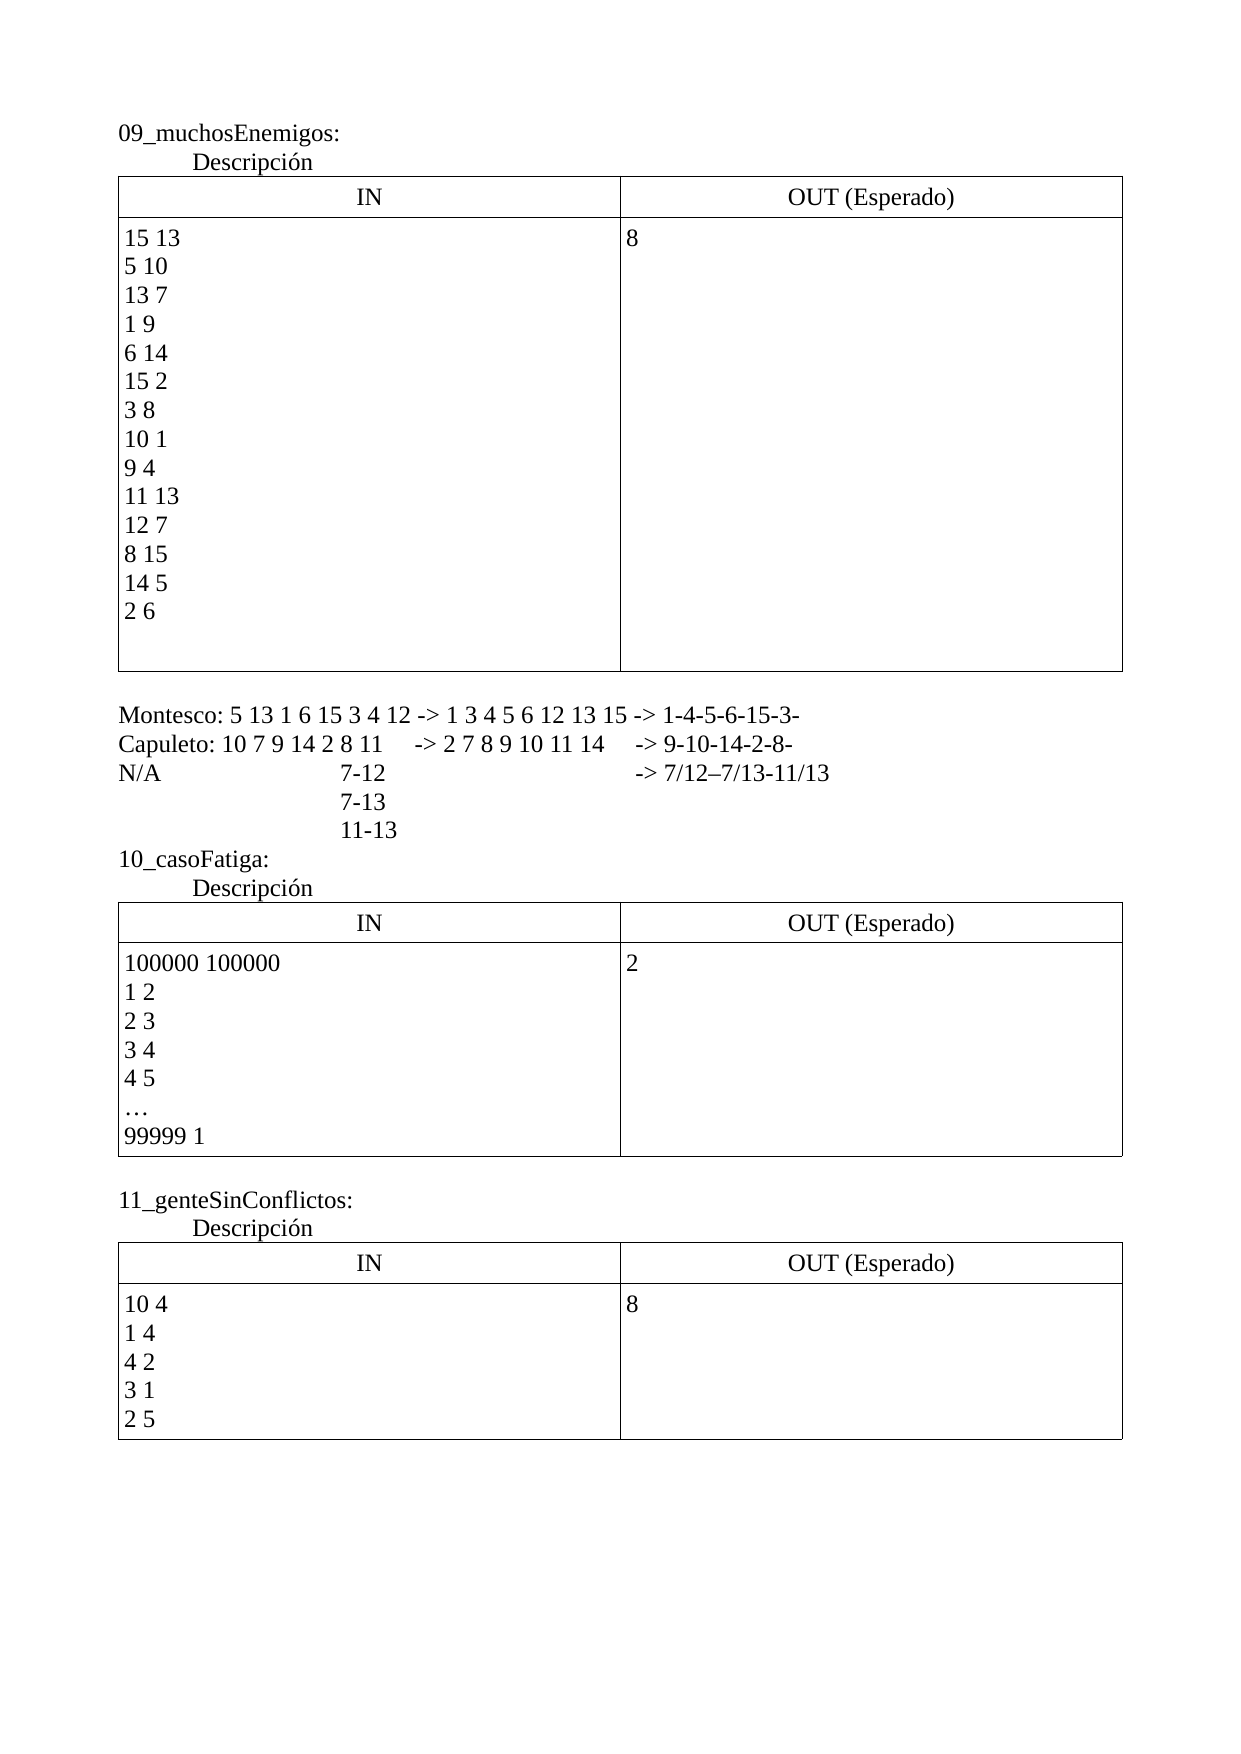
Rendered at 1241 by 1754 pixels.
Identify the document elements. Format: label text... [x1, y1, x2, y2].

text Capuleto: 10 7 9 14 2 8 11 -> 2 7 8 9 10 11 14 -> 9-10-14-2-8- [118, 729, 1122, 758]
table_cell 2 [621, 943, 1122, 1156]
text 11_genteSinConflictos: [118, 1185, 1122, 1213]
text 7-13 [118, 787, 1122, 815]
table_header IN [119, 177, 620, 216]
text 09_muchosEnemigos: [118, 118, 1122, 147]
text Descripción [118, 873, 1122, 902]
text Descripción [118, 147, 1122, 176]
text N/A 7-12 -> 7/12–7/13-11/13 [118, 758, 1122, 787]
table_header OUT (Esperado) [621, 903, 1122, 942]
text Montesco: 5 13 1 6 15 3 4 12 -> 1 3 4 5 6 12 13 15 -> 1-4-5-6-15-3- [118, 700, 1122, 729]
table_cell [119, 631, 620, 671]
table_cell 15 13 5 10 13 7 1 9 6 14 15 2 3 8 10 1 9 4 11 13 12 7 8 15 14 5 2 6 [119, 218, 620, 631]
text 10_casoFatiga: [118, 844, 1122, 873]
text 11-13 [118, 815, 1122, 844]
table_header IN [119, 1243, 620, 1283]
table_header OUT (Esperado) [621, 177, 1122, 216]
table_header IN [119, 903, 620, 942]
text Descripción [118, 1213, 1122, 1242]
table_cell [621, 631, 1122, 671]
table_cell 8 [621, 218, 1122, 631]
table_cell 10 4 1 4 4 2 3 1 2 5 [119, 1284, 620, 1439]
table_cell 100000 100000 1 2 2 3 3 4 4 5 … 99999 1 [119, 943, 620, 1156]
table_cell 8 [621, 1284, 1122, 1439]
table_header OUT (Esperado) [621, 1243, 1122, 1283]
